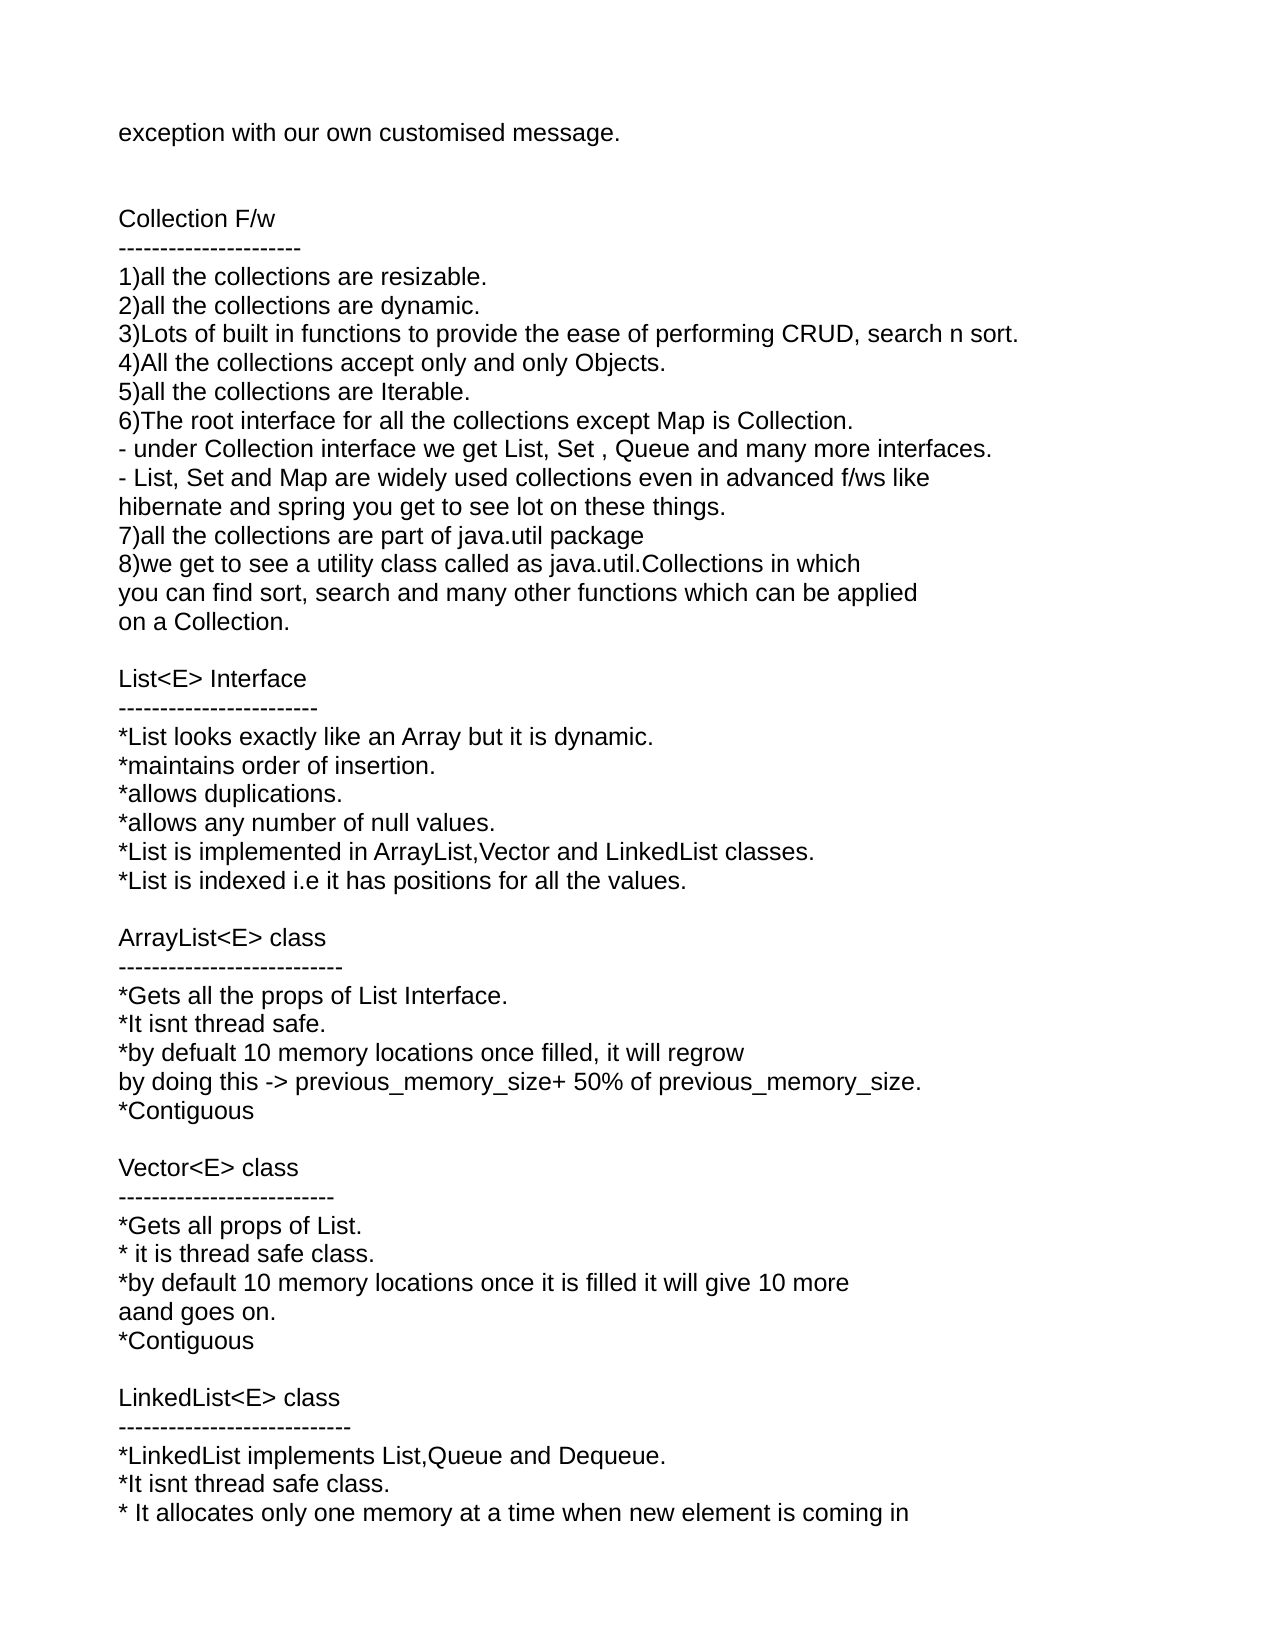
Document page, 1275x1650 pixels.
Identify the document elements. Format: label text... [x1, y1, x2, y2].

text 2)all the collections are dynamic. [118, 291, 1157, 319]
text *List is implemented in ArrayList,Vector and LinkedList classes. [118, 837, 1157, 866]
text Collection F/w [118, 204, 1157, 233]
text *It isnt thread safe. [118, 1009, 1157, 1038]
text ---------------------------- [118, 1412, 1157, 1441]
text *allows duplications. [118, 779, 1157, 808]
text * it is thread safe class. [118, 1239, 1157, 1268]
text you can find sort, search and many other functions which can be applied [118, 578, 1157, 607]
text *by defualt 10 memory locations once filled, it will regrow [118, 1038, 1157, 1067]
text *maintains order of insertion. [118, 751, 1157, 779]
text * It allocates only one memory at a time when new element is coming in [118, 1498, 1157, 1527]
text *Gets all props of List. [118, 1211, 1157, 1239]
text --------------------------- [118, 952, 1157, 981]
text *List is indexed i.e it has positions for all the values. [118, 866, 1157, 894]
text *List looks exactly like an Array but it is dynamic. [118, 722, 1157, 751]
text LinkedList<E> class [118, 1383, 1157, 1412]
text 4)All the collections accept only and only Objects. [118, 348, 1157, 377]
text ArrayList<E> class [118, 923, 1157, 952]
text aand goes on. [118, 1297, 1157, 1326]
text 7)all the collections are part of java.util package [118, 521, 1157, 549]
text *LinkedList implements List,Queue and Dequeue. [118, 1441, 1157, 1469]
text ---------------------- [118, 233, 1157, 262]
text 1)all the collections are resizable. [118, 262, 1157, 291]
text *Contiguous [118, 1096, 1157, 1124]
text on a Collection. [118, 607, 1157, 636]
text ------------------------ [118, 693, 1157, 722]
text List<E> Interface [118, 664, 1157, 693]
text *Gets all the props of List Interface. [118, 981, 1157, 1009]
text *Contiguous [118, 1326, 1157, 1354]
text - List, Set and Map are widely used collections even in advanced f/ws like [118, 463, 1157, 492]
text *by default 10 memory locations once it is filled it will give 10 more [118, 1268, 1157, 1297]
text hibernate and spring you get to see lot on these things. [118, 492, 1157, 521]
text -------------------------- [118, 1182, 1157, 1211]
text Vector<E> class [118, 1153, 1157, 1182]
text - under Collection interface we get List, Set , Queue and many more interfaces. [118, 434, 1157, 463]
text *allows any number of null values. [118, 808, 1157, 837]
text 3)Lots of built in functions to provide the ease of performing CRUD, search n sort. [118, 319, 1157, 348]
text 6)The root interface for all the collections except Map is Collection. [118, 406, 1157, 434]
text *It isnt thread safe class. [118, 1469, 1157, 1498]
text 5)all the collections are Iterable. [118, 377, 1157, 406]
text exception with our own customised message. [118, 118, 1157, 147]
text by doing this -> previous_memory_size+ 50% of previous_memory_size. [118, 1067, 1157, 1096]
text 8)we get to see a utility class called as java.util.Collections in which [118, 549, 1157, 578]
